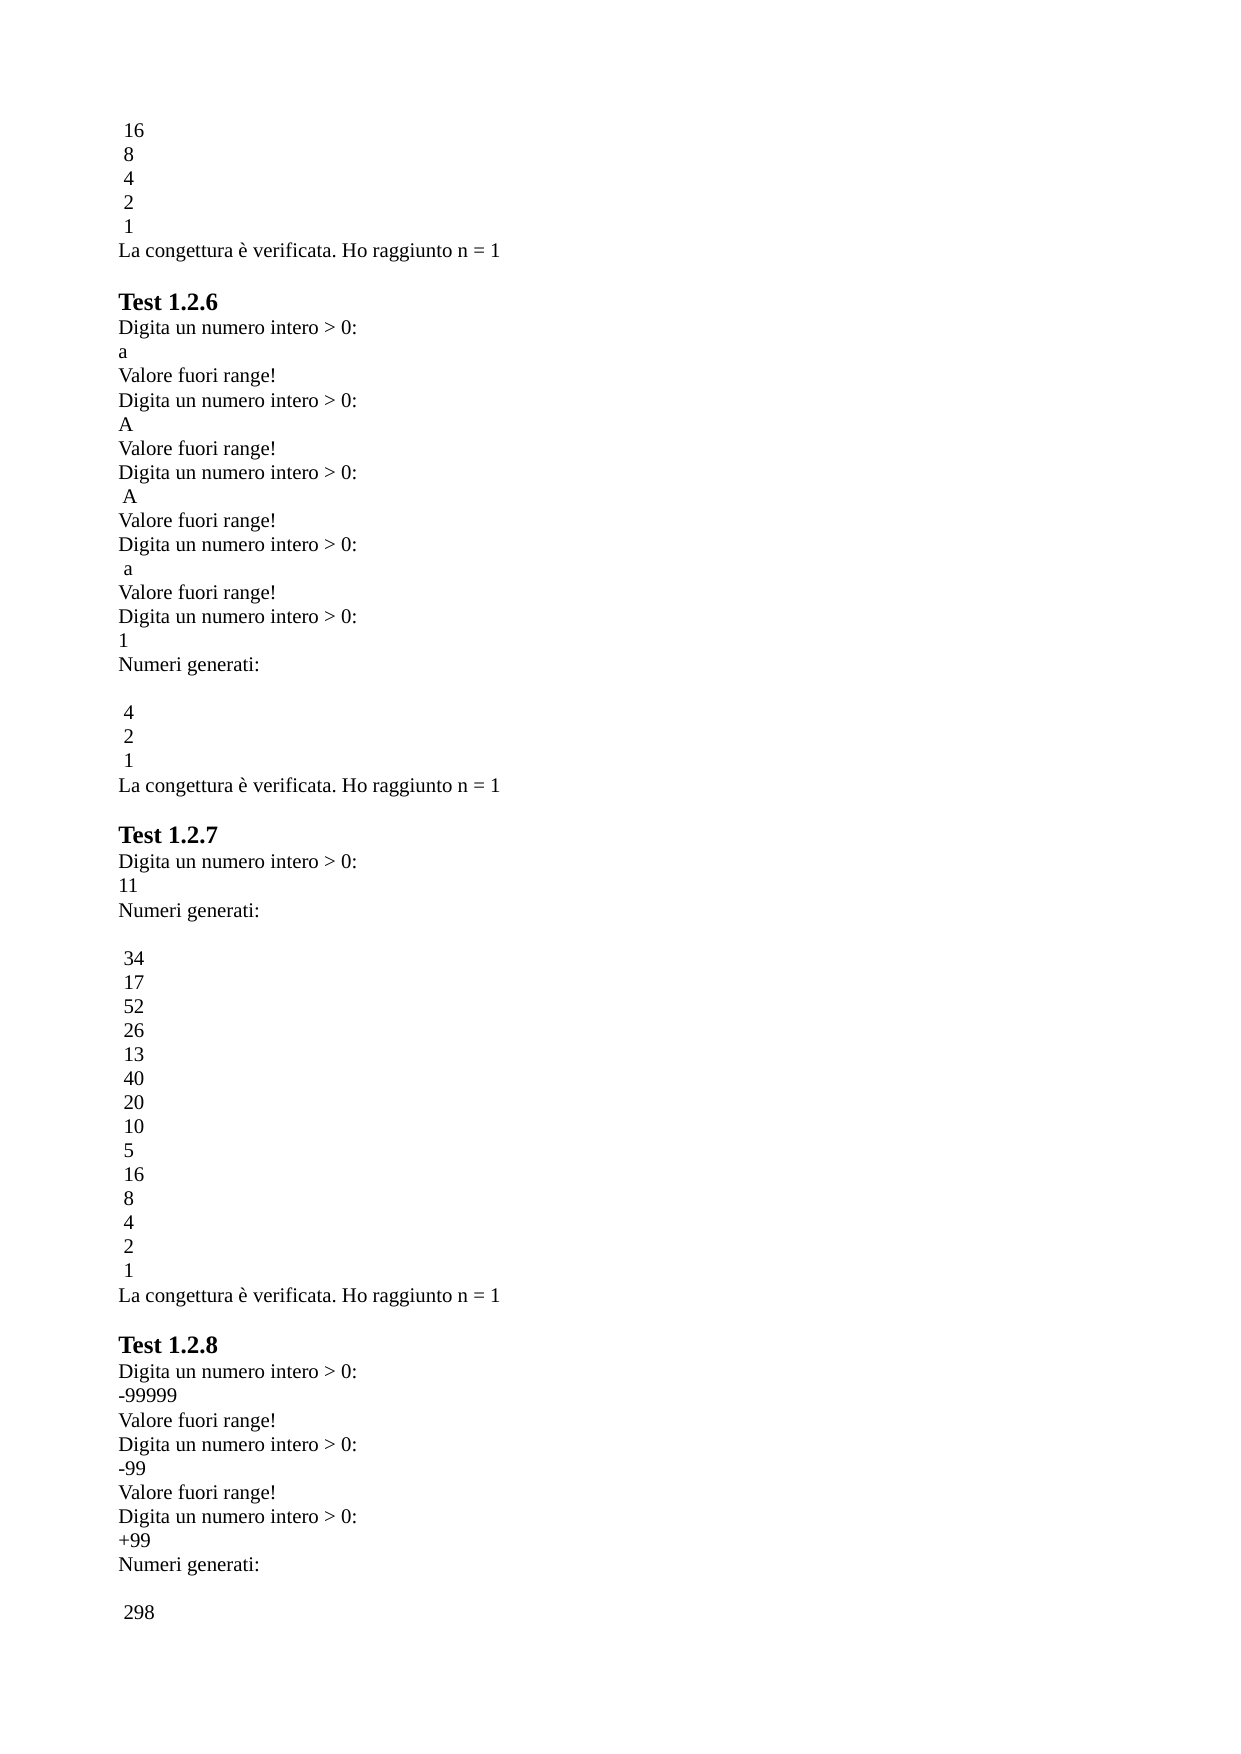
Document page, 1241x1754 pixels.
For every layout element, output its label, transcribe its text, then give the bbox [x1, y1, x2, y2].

text 1 [118, 628, 1122, 652]
text A [118, 484, 1122, 508]
text 34 [118, 946, 1122, 970]
text 2 [118, 1234, 1122, 1258]
text La congettura è verificata. Ho raggiunto n = 1 [118, 772, 1122, 797]
text Digita un numero intero > 0: [118, 849, 1122, 873]
text 10 [118, 1114, 1122, 1138]
text Numeri generati: [118, 652, 1122, 676]
text 13 [118, 1042, 1122, 1066]
text 4 [118, 1210, 1122, 1234]
text Valore fuori range! [118, 1480, 1122, 1504]
text Digita un numero intero > 0: [118, 387, 1122, 412]
text 2 [118, 724, 1122, 748]
text 16 [118, 1162, 1122, 1186]
text Valore fuori range! [118, 363, 1122, 387]
text 11 [118, 873, 1122, 897]
text 17 [118, 970, 1122, 994]
text Valore fuori range! [118, 580, 1122, 604]
text Valore fuori range! [118, 1407, 1122, 1432]
text 16 [118, 118, 1122, 142]
text Digita un numero intero > 0: [118, 1504, 1122, 1528]
text La congettura è verificata. Ho raggiunto n = 1 [118, 1282, 1122, 1307]
text -99 [118, 1456, 1122, 1480]
text Digita un numero intero > 0: [118, 532, 1122, 556]
text A [118, 412, 1122, 436]
text 8 [118, 142, 1122, 166]
text Valore fuori range! [118, 508, 1122, 532]
text Digita un numero intero > 0: [118, 1359, 1122, 1383]
text Test 1.2.7 [118, 821, 1122, 849]
text 8 [118, 1186, 1122, 1210]
text Digita un numero intero > 0: [118, 315, 1122, 339]
text Digita un numero intero > 0: [118, 1432, 1122, 1456]
text 26 [118, 1018, 1122, 1042]
text Test 1.2.8 [118, 1331, 1122, 1359]
text La congettura è verificata. Ho raggiunto n = 1 [118, 238, 1122, 262]
text 52 [118, 994, 1122, 1018]
text -99999 [118, 1383, 1122, 1407]
text Valore fuori range! [118, 436, 1122, 460]
text a [118, 339, 1122, 363]
text 2 [118, 190, 1122, 214]
text 40 [118, 1066, 1122, 1090]
text 20 [118, 1090, 1122, 1114]
text Numeri generati: [118, 897, 1122, 922]
text 1 [118, 748, 1122, 772]
text Digita un numero intero > 0: [118, 604, 1122, 628]
text Test 1.2.6 [118, 287, 1122, 315]
text Numeri generati: [118, 1552, 1122, 1576]
text 1 [118, 1258, 1122, 1282]
text 5 [118, 1138, 1122, 1162]
text +99 [118, 1528, 1122, 1552]
text 1 [118, 214, 1122, 238]
text a [118, 556, 1122, 580]
text 4 [118, 700, 1122, 724]
text 298 [118, 1600, 1122, 1624]
text Digita un numero intero > 0: [118, 460, 1122, 484]
text 4 [118, 166, 1122, 190]
